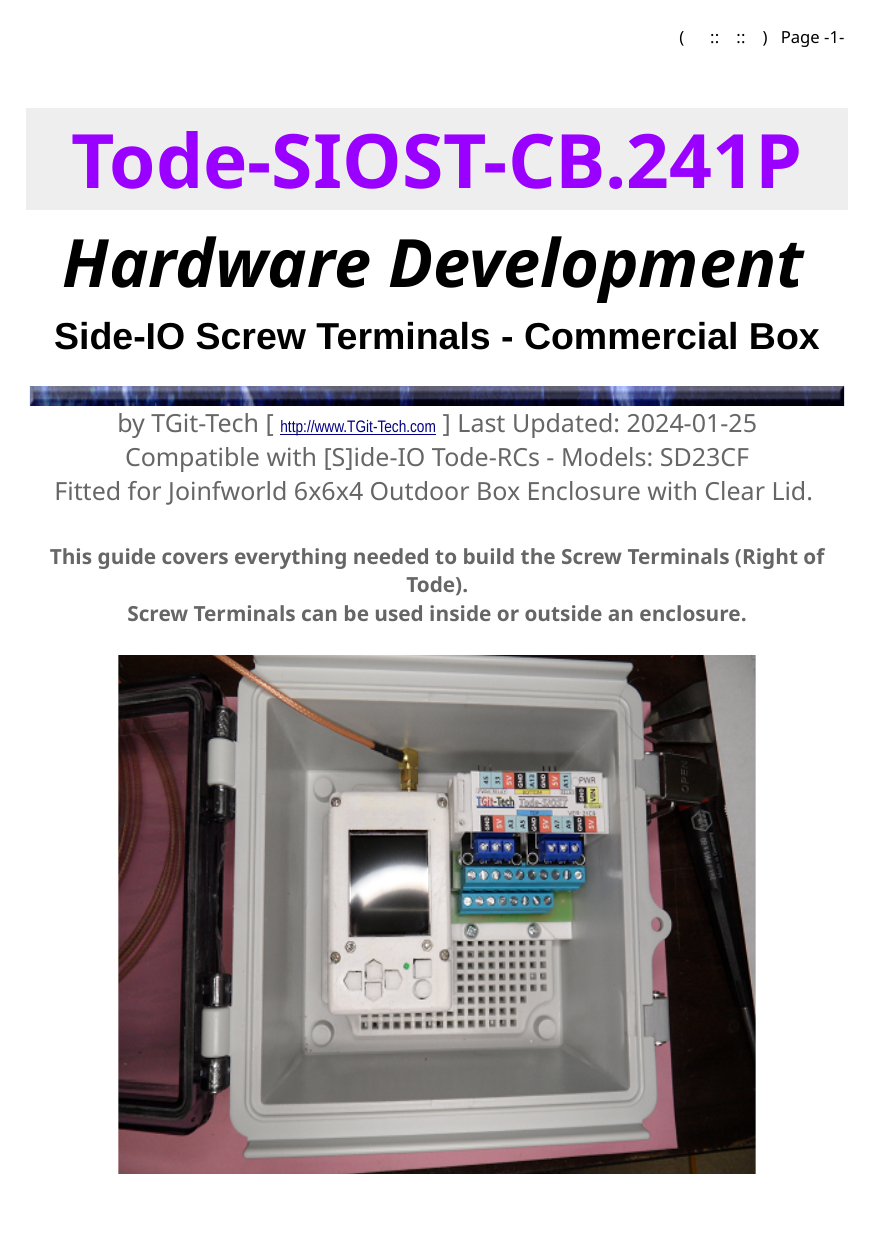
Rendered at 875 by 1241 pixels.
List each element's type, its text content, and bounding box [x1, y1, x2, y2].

text by TGit-Tech [ http://www.TGit-Tech.com ] Last Updated: 2024-01-25 [26, 386, 848, 440]
title Tode-SIOST-CB.241P [26, 108, 848, 210]
title Side-IO Screw Terminals - Commercial Box [26, 314, 848, 358]
text Fitted for Joinfworld 6x6x4 Outdoor Box Enclosure with Clear Lid. [26, 474, 848, 508]
text This guide covers everything needed to build the Screw Terminals (Right of Tode). [26, 542, 848, 599]
text Screw Terminals can be used inside or outside an enclosure. [26, 599, 848, 627]
text Compatible with [S]ide-IO Tode-RCs - Models: SD23CF [26, 440, 848, 474]
picture [29, 386, 845, 406]
subtitle Hardware Development [26, 216, 848, 307]
